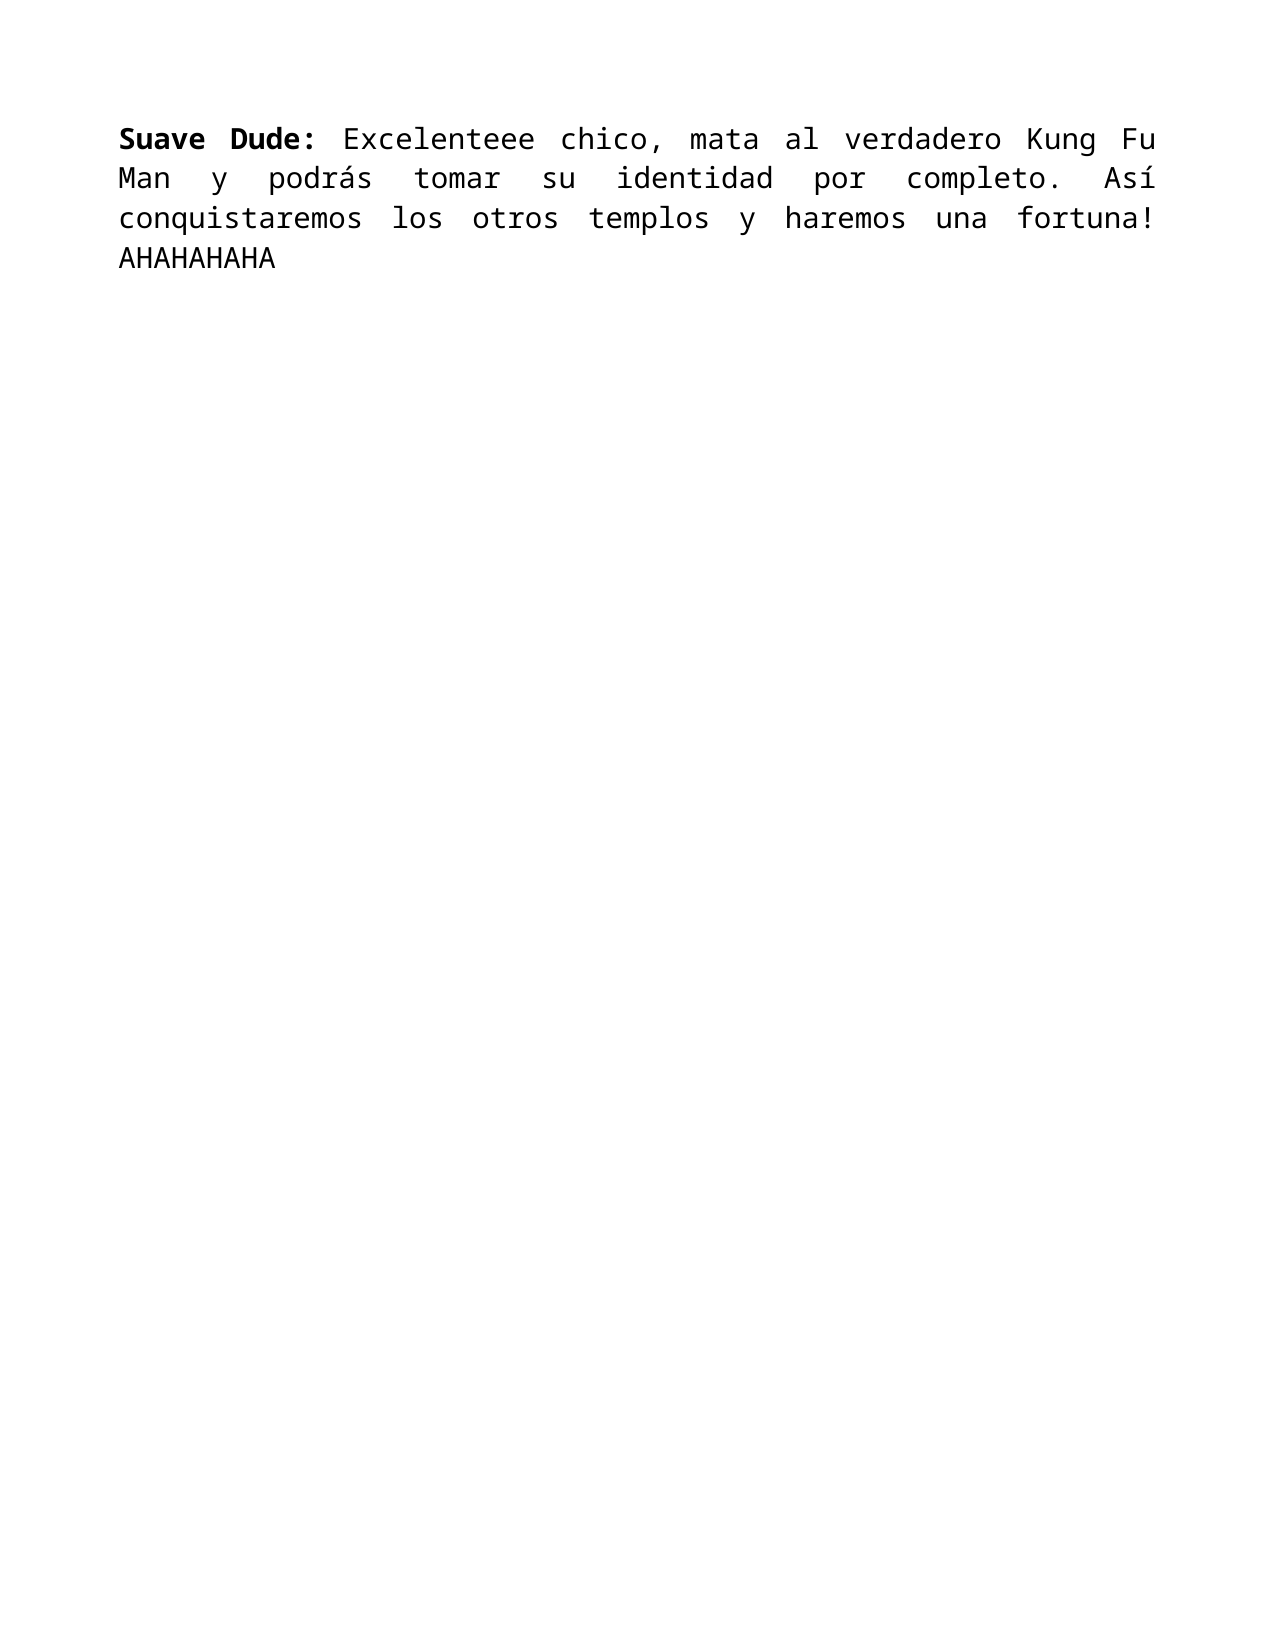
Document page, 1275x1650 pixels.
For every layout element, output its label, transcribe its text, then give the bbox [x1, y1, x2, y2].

text Suave Dude: Excelenteee chico, mata al verdadero Kung Fu Man y podrás tomar su identidad por completo. Así conquistaremos los otros templos y haremos una fortuna! AHAHAHAHA [118, 118, 1157, 277]
